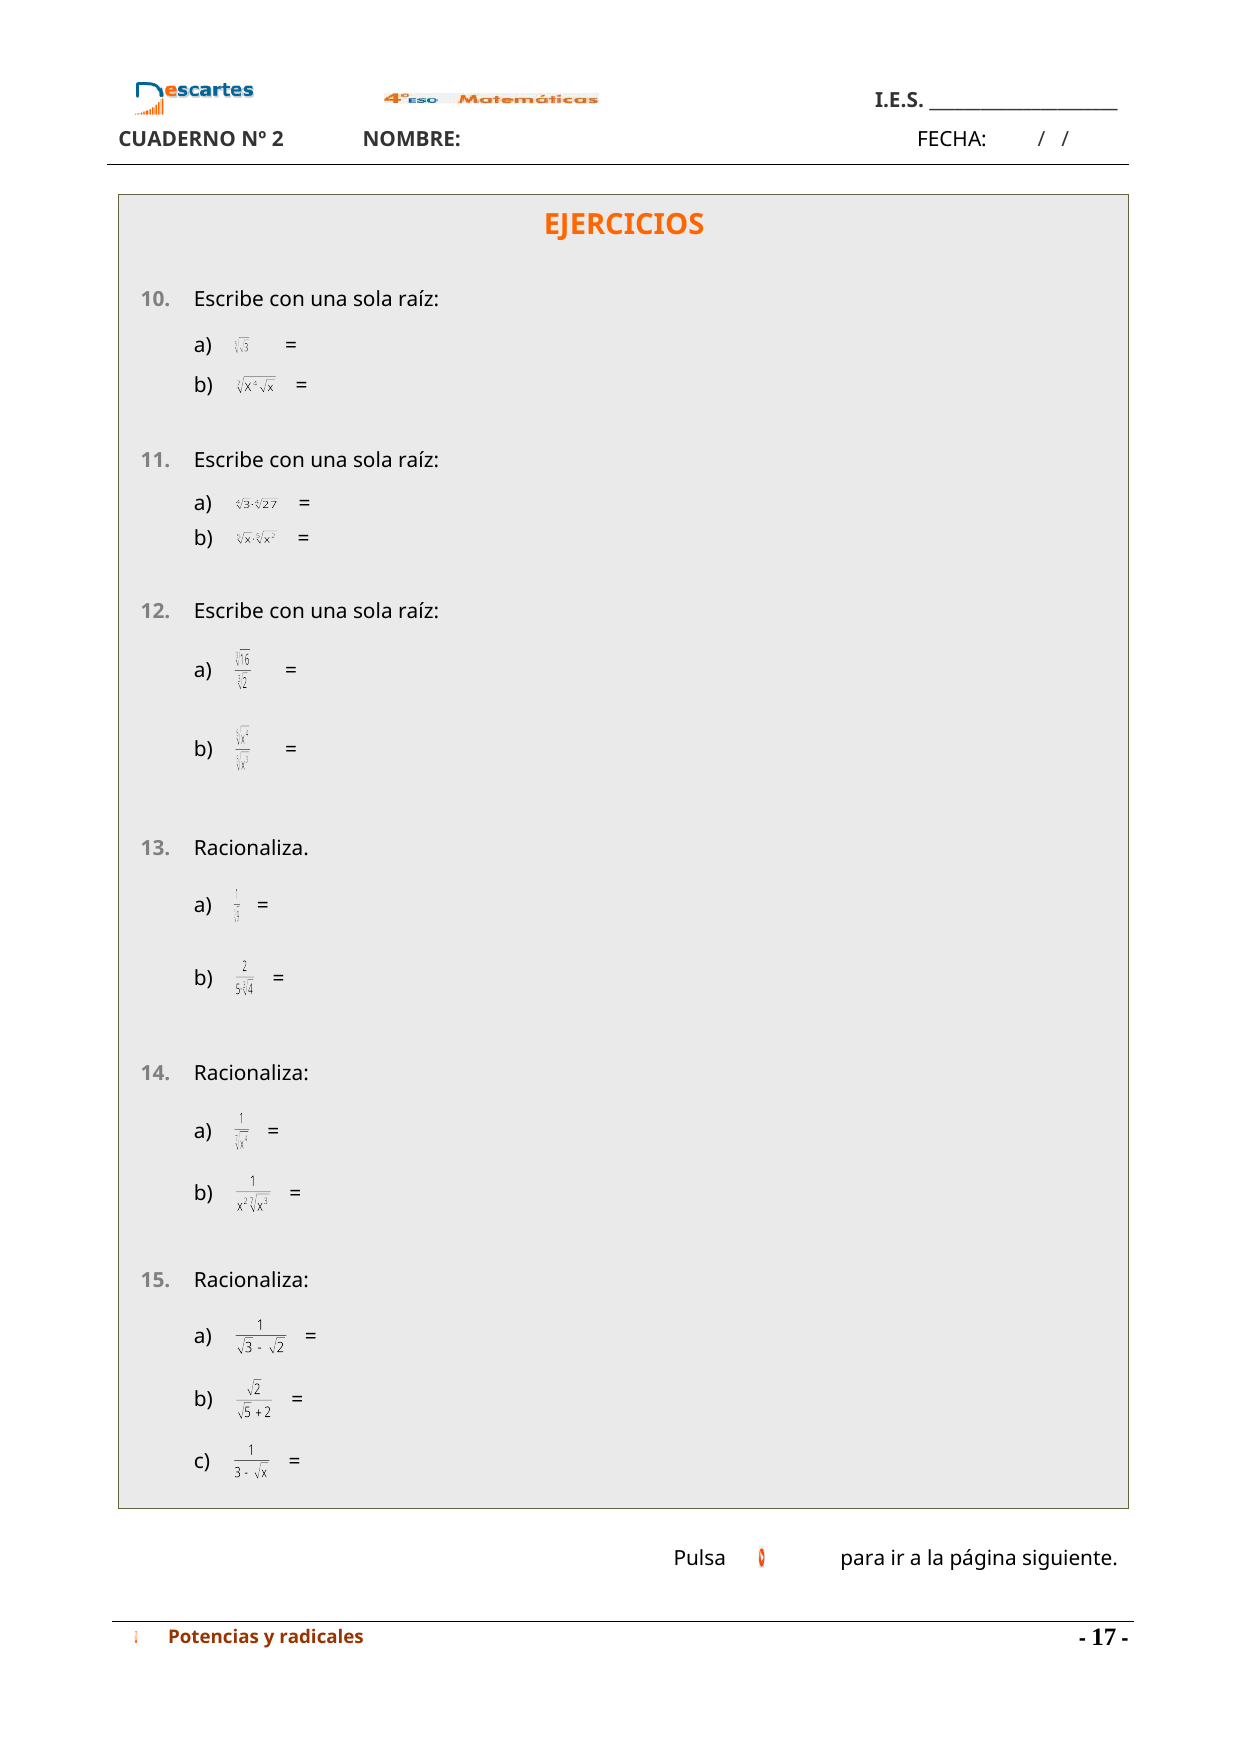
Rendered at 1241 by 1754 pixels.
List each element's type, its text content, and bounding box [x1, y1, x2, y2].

list Escribe con una sola raíz: [170, 284, 1113, 312]
text a) = [194, 325, 1113, 364]
picture [134, 1631, 138, 1643]
text b) = [135, 519, 1113, 555]
table_header para ir a la página siguiente. [795, 1538, 1133, 1577]
text b) = [135, 364, 1113, 404]
text a) = [194, 1099, 1113, 1161]
table_header Pulsa [111, 1538, 733, 1577]
text c) = [194, 1431, 1113, 1491]
picture [758, 1546, 765, 1568]
text b) = [194, 947, 1113, 1007]
text a) = [194, 486, 1113, 519]
list Racionaliza: [170, 1058, 1113, 1086]
text b) = [194, 1366, 1113, 1431]
table_header [733, 1538, 794, 1577]
list Escribe con una sola raíz: [170, 445, 1113, 473]
text EJERCICIOS [135, 203, 1113, 243]
text b) = [194, 1161, 1113, 1224]
text a) = [194, 637, 1113, 701]
list Escribe con una sola raíz: [170, 596, 1113, 624]
picture [384, 93, 599, 105]
text b) = [194, 714, 1113, 782]
picture [134, 82, 257, 115]
text a) = [194, 1306, 1113, 1366]
text a) = [194, 874, 1113, 934]
list Racionaliza: [170, 1265, 1113, 1293]
list Racionaliza. [170, 833, 1113, 861]
